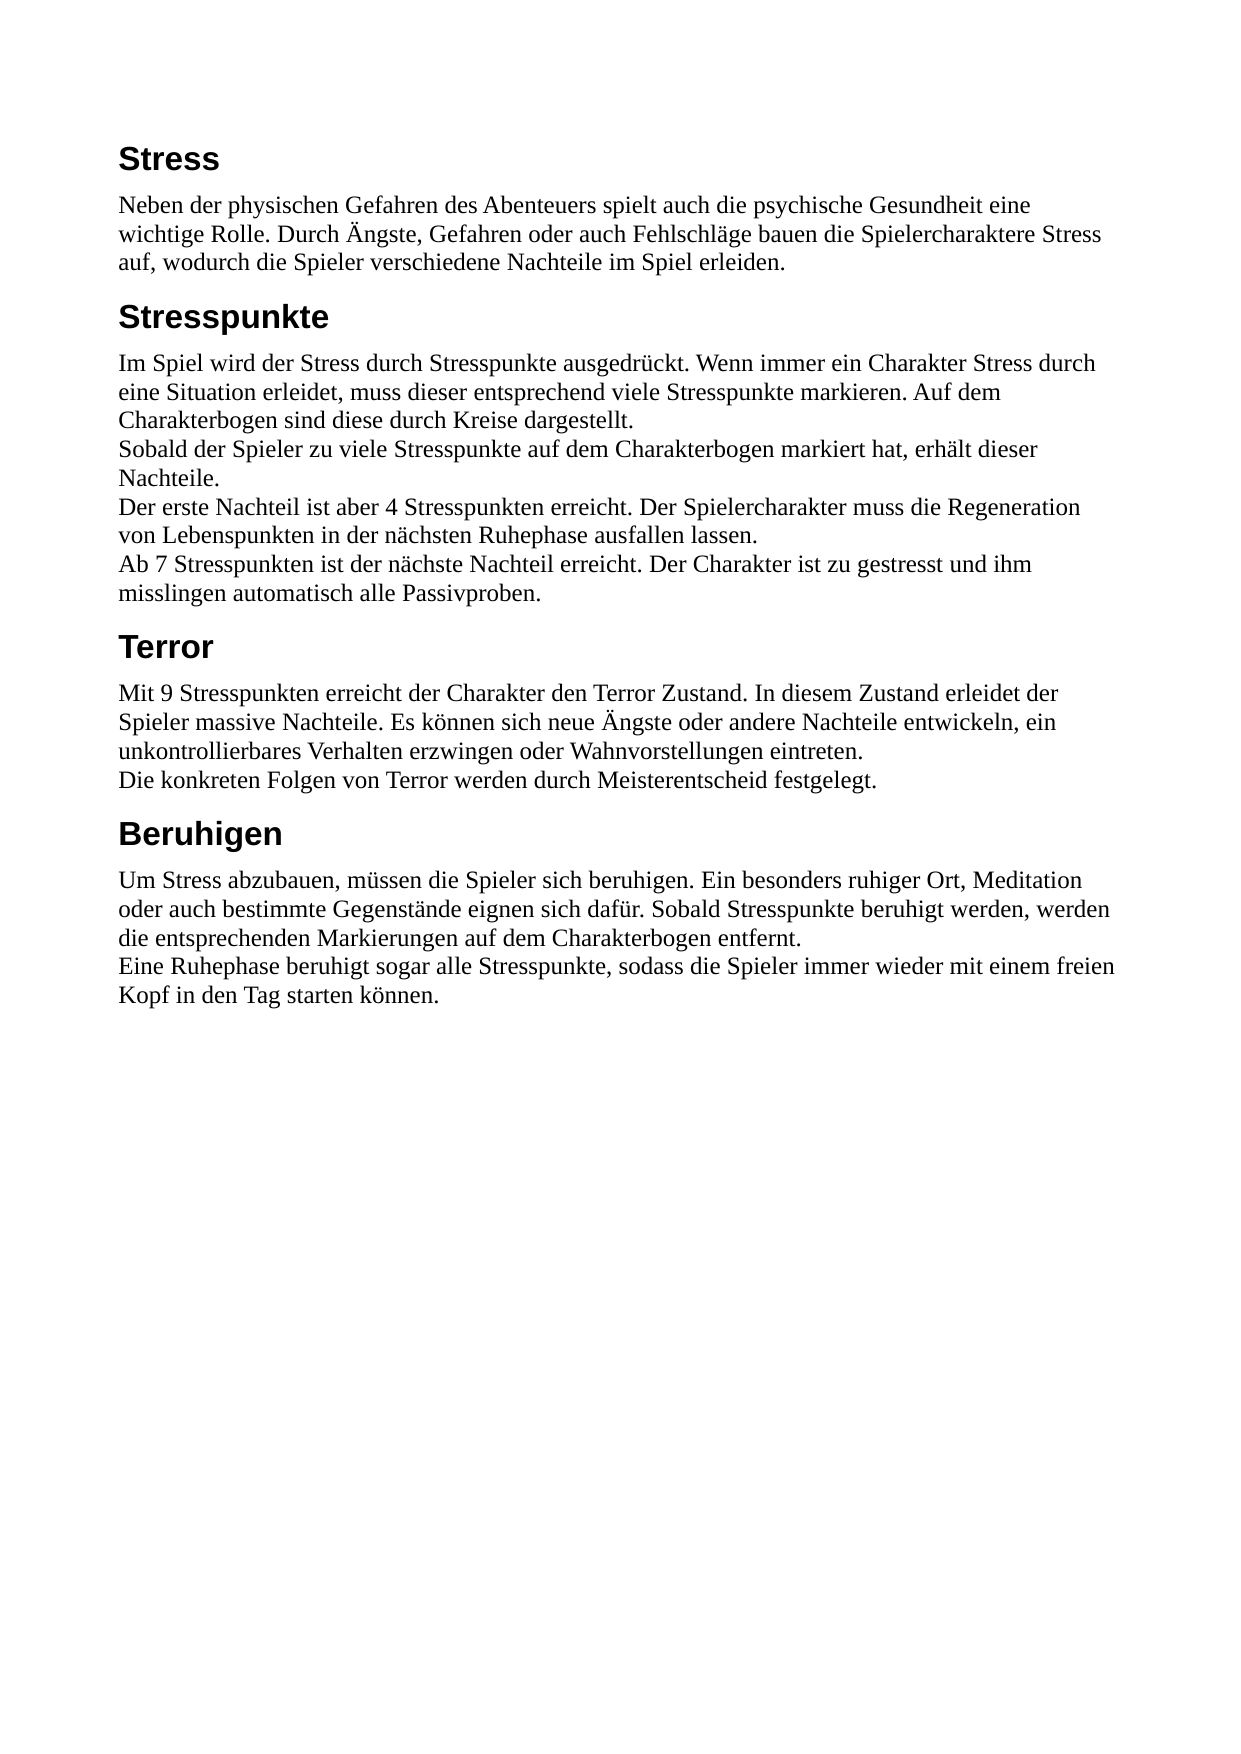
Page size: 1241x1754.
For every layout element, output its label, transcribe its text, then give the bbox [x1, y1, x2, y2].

text Um Stress abzubauen, müssen die Spieler sich beruhigen. Ein besonders ruhiger Ort, Meditation oder auch bestimmte Gegenstände eignen sich dafür. Sobald Stresspunkte beruhigt werden, werden die entsprechenden Markierungen auf dem Charakterbogen entfernt. [118, 865, 1122, 951]
text Der erste Nachteil ist aber 4 Stresspunkten erreicht. Der Spielercharakter muss die Regeneration von Lebenspunkten in der nächsten Ruhephase ausfallen lassen. [118, 492, 1122, 549]
text Neben der physischen Gefahren des Abenteuers spielt auch die psychische Gesundheit eine wichtige Rolle. Durch Ängste, Gefahren oder auch Fehlschläge bauen die Spielercharaktere Stress auf, wodurch die Spieler verschiedene Nachteile im Spiel erleiden. [118, 190, 1122, 276]
text Mit 9 Stresspunkten erreicht der Charakter den Terror Zustand. In diesem Zustand erleidet der Spieler massive Nachteile. Es können sich neue Ängste oder andere Nachteile entwickeln, ein unkontrollierbares Verhalten erzwingen oder Wahnvorstellungen eintreten. [118, 678, 1122, 765]
subtitle Stresspunkte [118, 297, 1122, 335]
text Die konkreten Folgen von Terror werden durch Meisterentscheid festgelegt. [118, 765, 1122, 793]
text Im Spiel wird der Stress durch Stresspunkte ausgedrückt. Wenn immer ein Charakter Stress durch eine Situation erleidet, muss dieser entsprechend viele Stresspunkte markieren. Auf dem Charakterbogen sind diese durch Kreise dargestellt. [118, 348, 1122, 434]
subtitle Beruhigen [118, 814, 1122, 853]
text Eine Ruhephase beruhigt sogar alle Stresspunkte, sodass die Spieler immer wieder mit einem freien Kopf in den Tag starten können. [118, 951, 1122, 1009]
subtitle Terror [118, 627, 1122, 666]
subtitle Stress [118, 139, 1122, 177]
text Ab 7 Stresspunkten ist der nächste Nachteil erreicht. Der Charakter ist zu gestresst und ihm misslingen automatisch alle Passivproben. [118, 549, 1122, 607]
text Sobald der Spieler zu viele Stresspunkte auf dem Charakterbogen markiert hat, erhält dieser Nachteile. [118, 434, 1122, 492]
